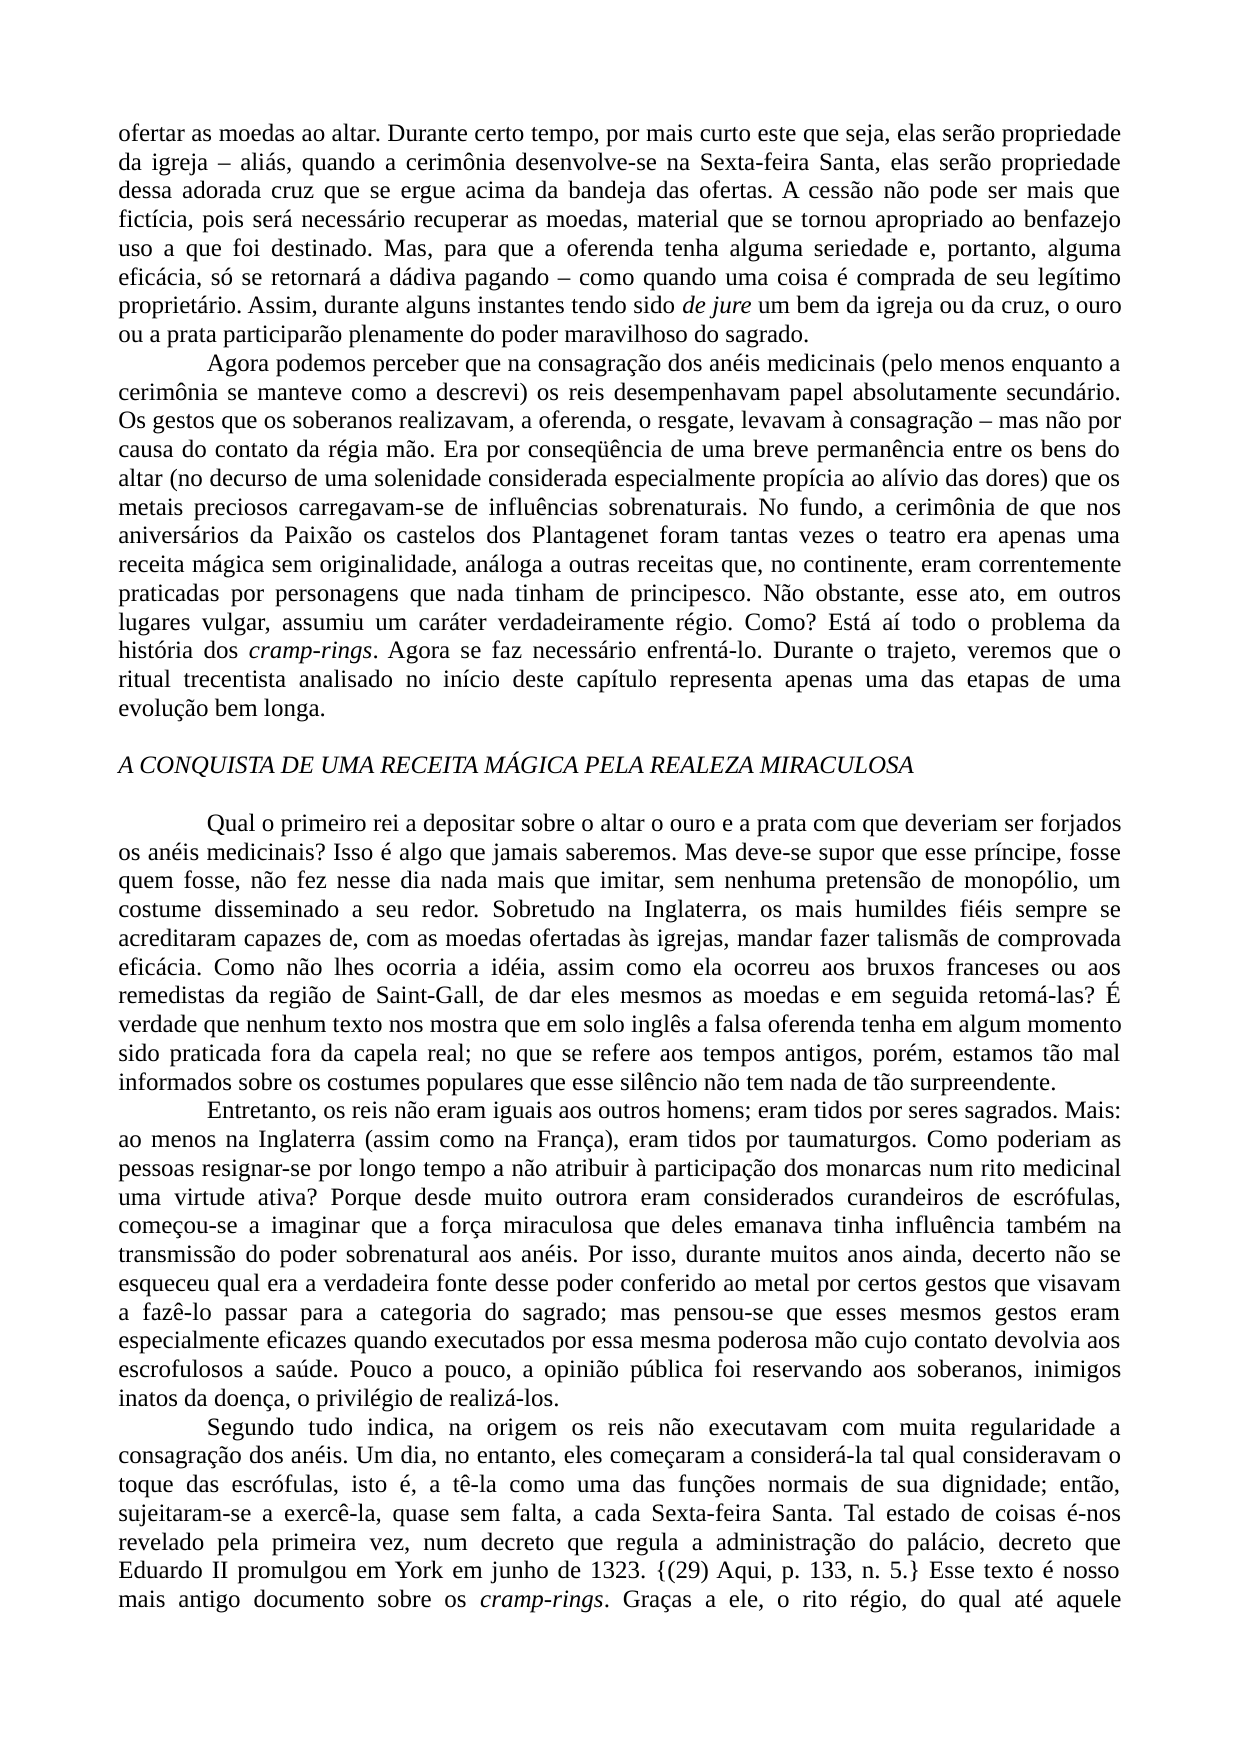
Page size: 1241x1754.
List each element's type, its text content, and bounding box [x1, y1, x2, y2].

text A CONQUISTA DE UMA RECEITA MÁGICA PELA REALEZA MIRACULOSA [118, 751, 1122, 779]
text ofertar as moedas ao altar. Durante certo tempo, por mais curto este que seja, elas serão propriedade da igreja – aliás, quando a cerimônia desenvolve-se na Sexta-feira Santa, elas serão propriedade dessa adorada cruz que se ergue acima da bandeja das ofertas. A cessão não pode ser mais que fictícia, pois será necessário recuperar as moedas, material que se tornou apropriado ao benfazejo uso a que foi destinado. Mas, para que a oferenda tenha alguma seriedade e, portanto, alguma eficácia, só se retornará a dádiva pagando – como quando uma coisa é comprada de seu legítimo proprietário. Assim, durante alguns instantes tendo sido de jure um bem da igreja ou da cruz, o ouro ou a prata participarão plenamente do poder maravilhoso do sagrado. [118, 118, 1122, 348]
text Entretanto, os reis não eram iguais aos outros homens; eram tidos por seres sagrados. Mais: ao menos na Inglaterra (assim como na França), eram tidos por taumaturgos. Como poderiam as pessoas resignar-se por longo tempo a não atribuir à participação dos monarcas num rito medicinal uma virtude ativa? Porque desde muito outrora eram considerados curandeiros de escrófulas, começou-se a imaginar que a força miraculosa que deles emanava tinha influência também na transmissão do poder sobrenatural aos anéis. Por isso, durante muitos anos ainda, decerto não se esqueceu qual era a verdadeira fonte desse poder conferido ao metal por certos gestos que visavam a fazê-lo passar para a categoria do sagrado; mas pensou-se que esses mesmos gestos eram especialmente eficazes quando executados por essa mesma poderosa mão cujo contato devolvia aos escrofulosos a saúde. Pouco a pouco, a opinião pública foi reservando aos soberanos, inimigos inatos da doença, o privilégio de realizá-los. [118, 1096, 1122, 1412]
text Segundo tudo indica, na origem os reis não executavam com muita regularidade a consagração dos anéis. Um dia, no entanto, eles começaram a considerá-la tal qual consideravam o toque das escrófulas, isto é, a tê-la como uma das funções normais de sua dignidade; então, sujeitaram-se a exercê-la, quase sem falta, a cada Sexta-feira Santa. Tal estado de coisas é-nos revelado pela primeira vez, num decreto que regula a administração do palácio, decreto que Eduardo II promulgou em York em junho de 1323. {(29) Aqui, p. 133, n. 5.} Esse texto é nosso mais antigo documento sobre os cramp-rings. Graças a ele, o rito régio, do qual até aquele [118, 1412, 1122, 1613]
text Agora podemos perceber que na consagração dos anéis medicinais (pelo menos enquanto a cerimônia se manteve como a descrevi) os reis desempenhavam papel absolutamente secundário. Os gestos que os soberanos realizavam, a oferenda, o resgate, levavam à consagração – mas não por causa do contato da régia mão. Era por conseqüência de uma breve permanência entre os bens do altar (no decurso de uma solenidade considerada especialmente propícia ao alívio das dores) que os metais preciosos carregavam-se de influências sobrenaturais. No fundo, a cerimônia de que nos aniversários da Paixão os castelos dos Plantagenet foram tantas vezes o teatro era apenas uma receita mágica sem originalidade, análoga a outras receitas que, no continente, eram correntemente praticadas por personagens que nada tinham de principesco. Não obstante, esse ato, em outros lugares vulgar, assumiu um caráter verdadeiramente régio. Como? Está aí todo o problema da história dos cramp-rings. Agora se faz necessário enfrentá-lo. Durante o trajeto, veremos que o ritual trecentista analisado no início deste capítulo representa apenas uma das etapas de uma evolução bem longa. [118, 348, 1122, 722]
text Qual o primeiro rei a depositar sobre o altar o ouro e a prata com que deveriam ser forjados os anéis medicinais? Isso é algo que jamais saberemos. Mas deve-se supor que esse príncipe, fosse quem fosse, não fez nesse dia nada mais que imitar, sem nenhuma pretensão de monopólio, um costume disseminado a seu redor. Sobretudo na Inglaterra, os mais humildes fiéis sempre se acreditaram capazes de, com as moedas ofertadas às igrejas, mandar fazer talismãs de comprovada eficácia. Como não lhes ocorria a idéia, assim como ela ocorreu aos bruxos franceses ou aos remedistas da região de Saint-Gall, de dar eles mesmos as moedas e em seguida retomá-las? É verdade que nenhum texto nos mostra que em solo inglês a falsa oferenda tenha em algum momento sido praticada fora da capela real; no que se refere aos tempos antigos, porém, estamos tão mal informados sobre os costumes populares que esse silêncio não tem nada de tão surpreendente. [118, 808, 1122, 1096]
